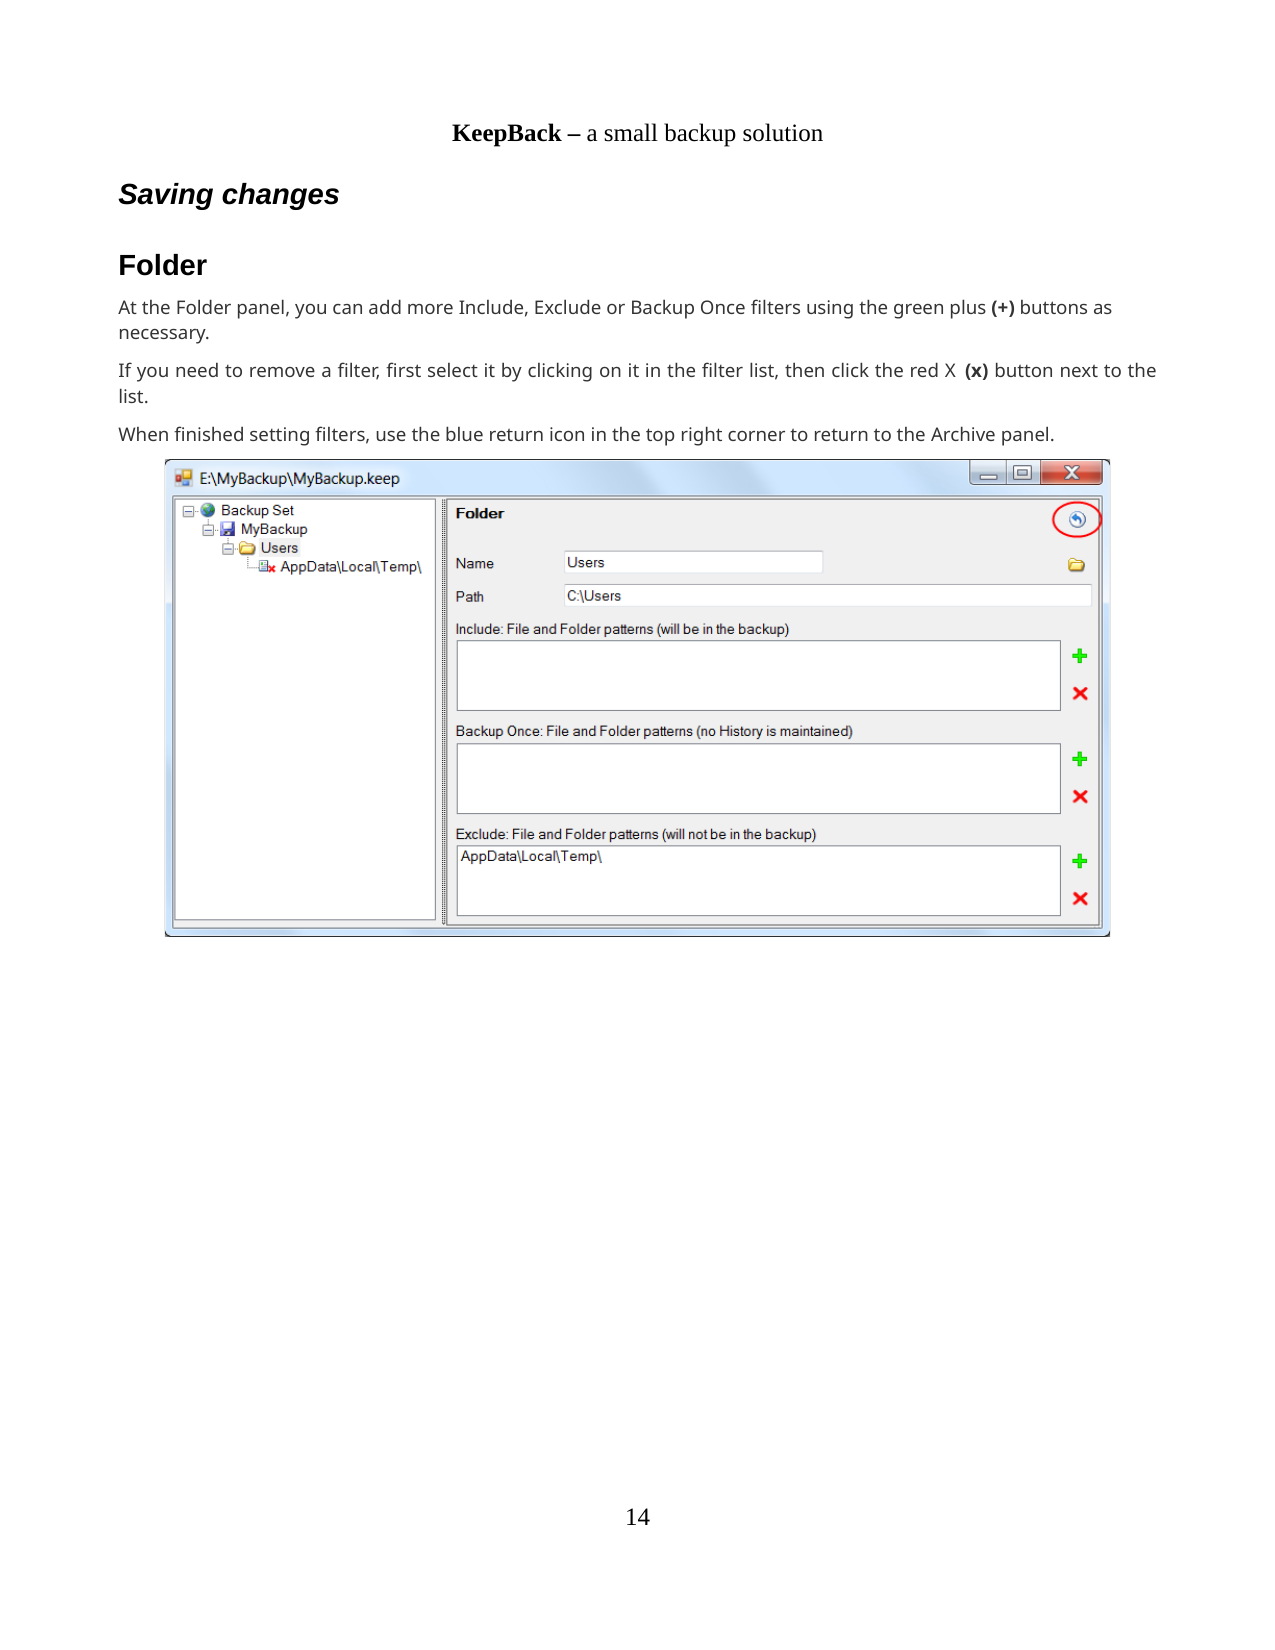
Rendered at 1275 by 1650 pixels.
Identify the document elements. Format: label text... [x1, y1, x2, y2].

picture [164, 459, 1111, 937]
subtitle Saving changes [118, 177, 1157, 211]
text At the Folder panel, you can add more Include, Exclude or Backup Once filters using the green plus (+) buttons as necessary. [118, 294, 1157, 345]
text When finished setting filters, use the blue return icon in the top right corner to return to the Archive panel. [118, 421, 1157, 447]
text If you need to remove a filter, first select it by clicking on it in the filter list, then click the red X (x) button next to the list. [118, 358, 1157, 409]
subtitle Folder [118, 248, 1157, 282]
